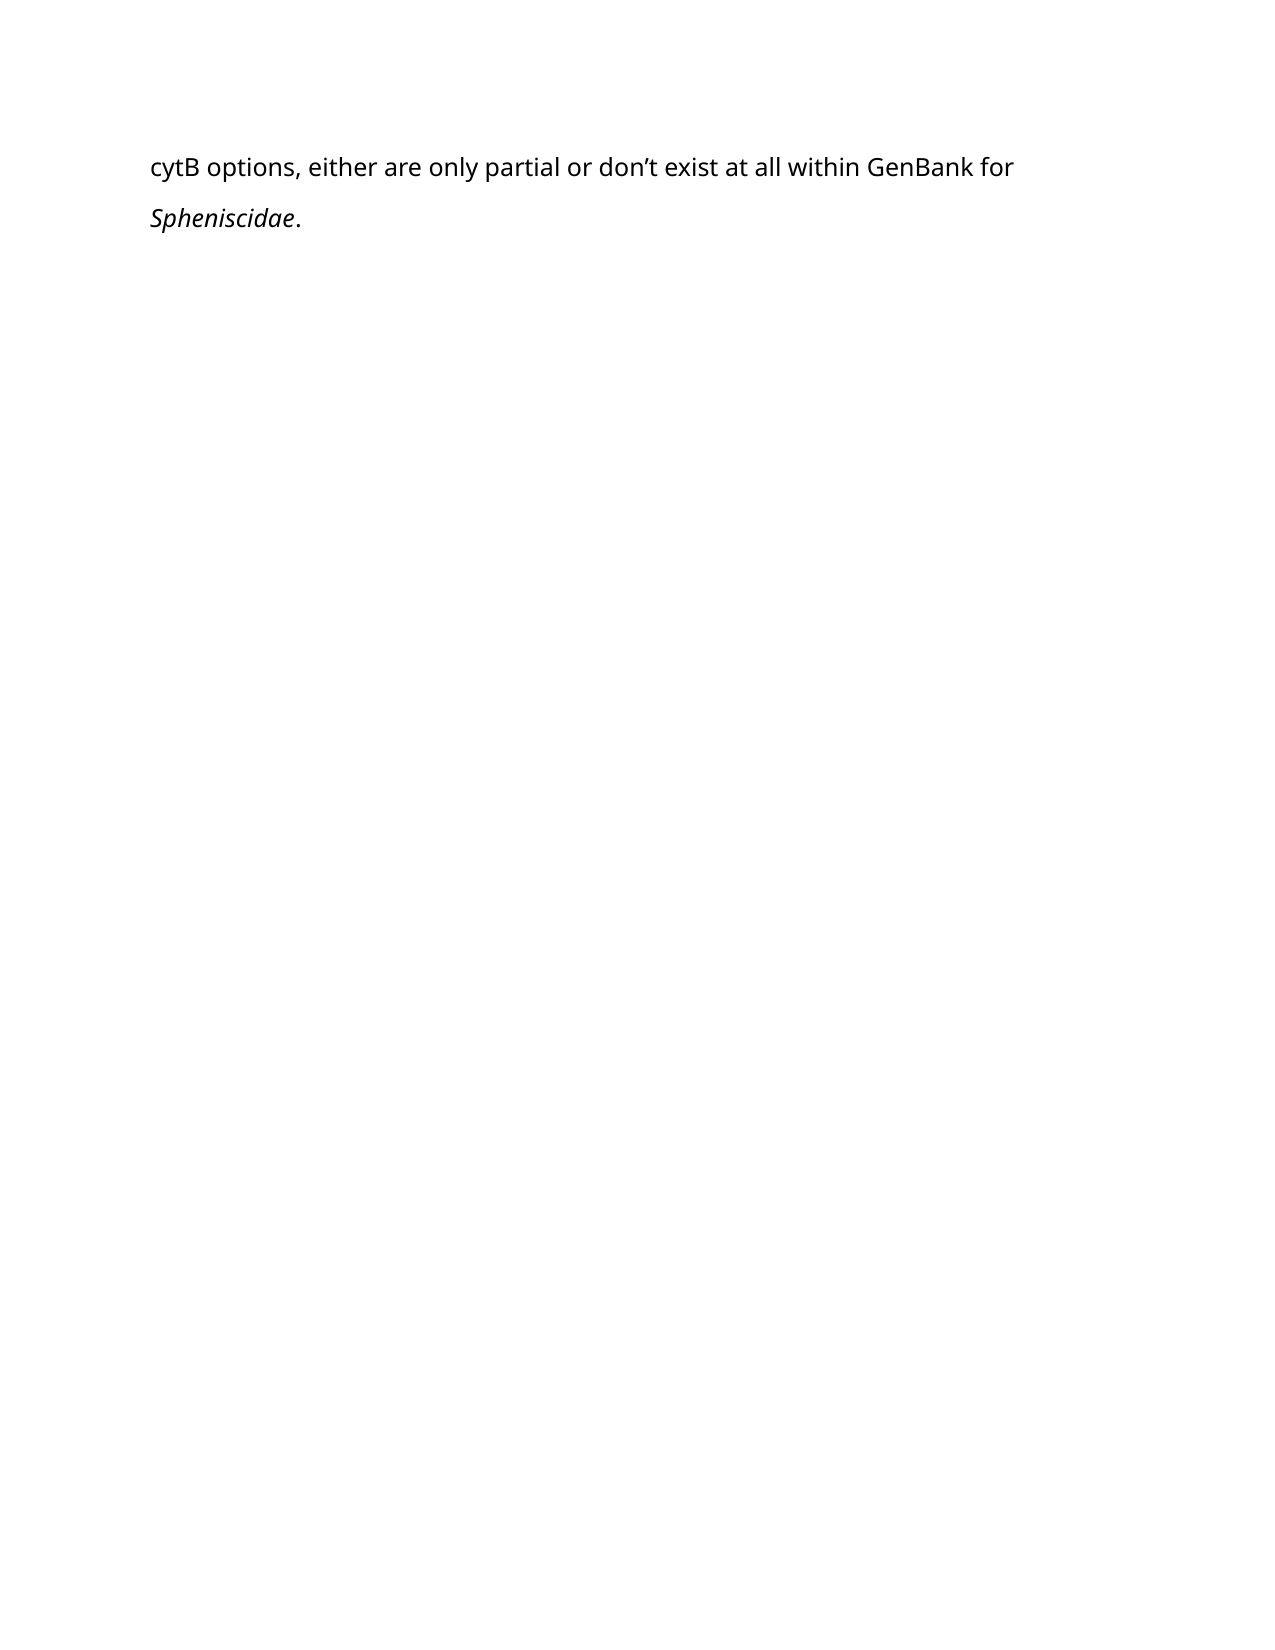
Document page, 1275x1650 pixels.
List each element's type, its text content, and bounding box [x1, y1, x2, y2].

text cytB options, either are only partial or don’t exist at all within GenBank for Spheniscidae. [150, 150, 1125, 235]
